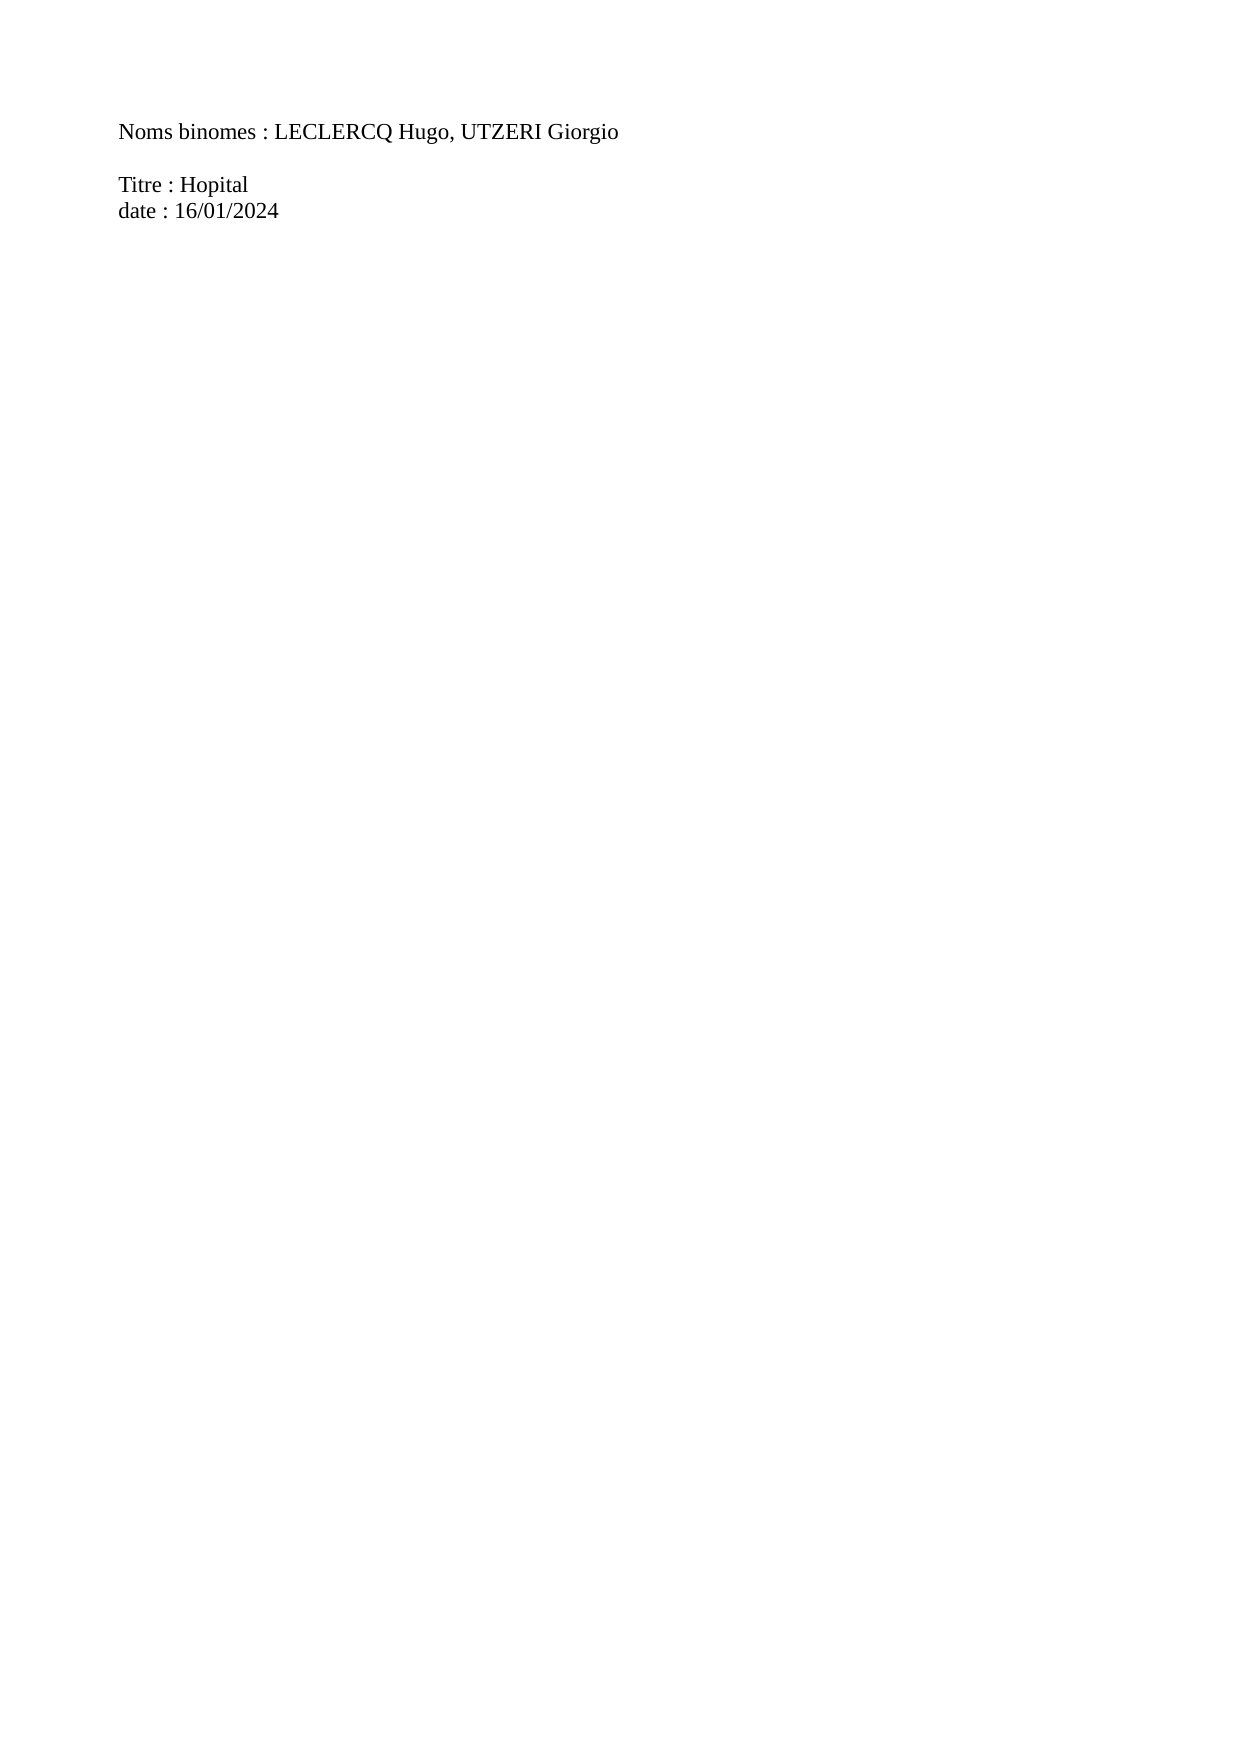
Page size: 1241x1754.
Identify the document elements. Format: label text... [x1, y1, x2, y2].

text date : 16/01/2024 [118, 197, 1122, 223]
text Titre : Hopital [118, 171, 1122, 197]
text Noms binomes : LECLERCQ Hugo, UTZERI Giorgio [118, 118, 1122, 144]
